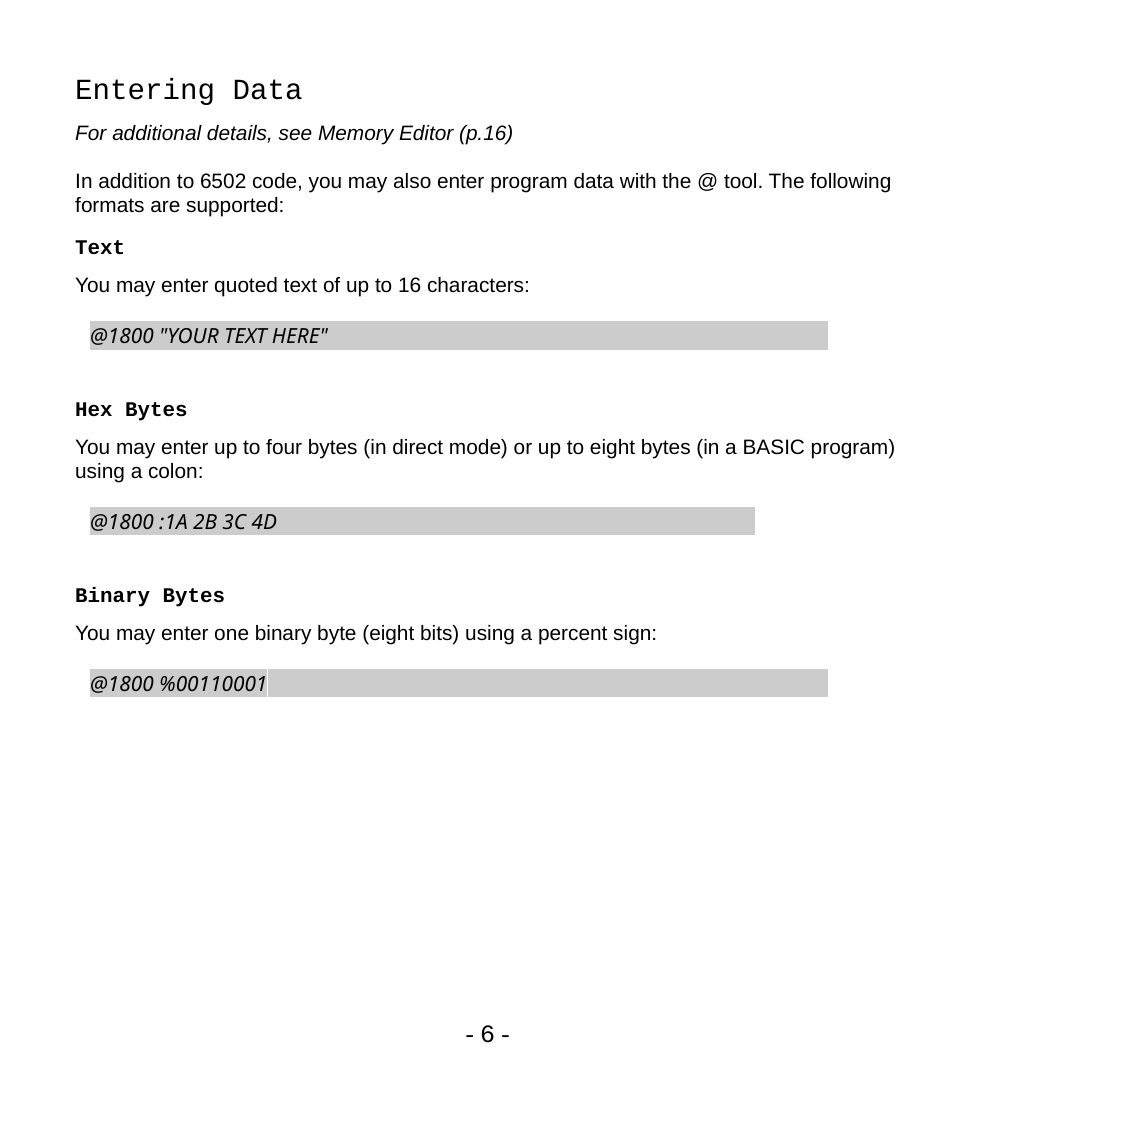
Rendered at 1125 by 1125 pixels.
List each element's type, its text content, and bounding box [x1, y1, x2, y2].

subtitle Binary Bytes [75, 585, 900, 608]
subtitle Hex Bytes [75, 399, 900, 423]
text @1800 %00110001 [828, 669, 900, 697]
subtitle Text [75, 237, 900, 261]
text In addition to 6502 code, you may also enter program data with the @ tool. The following formats are supported: [75, 168, 900, 216]
text You may enter quoted text of up to 16 characters: [75, 273, 900, 297]
text @1800 :1A 2B 3C 4D [755, 507, 900, 535]
text For additional details, see Memory Editor (p.16) [75, 121, 900, 144]
text You may enter one binary byte (eight bits) using a percent sign: [75, 621, 900, 645]
text @1800 "YOUR TEXT HERE" [828, 321, 900, 350]
text You may enter up to four bytes (in direct mode) or up to eight bytes (in a BASIC program) using a colon: [75, 435, 900, 483]
subtitle Entering Data [75, 75, 900, 108]
